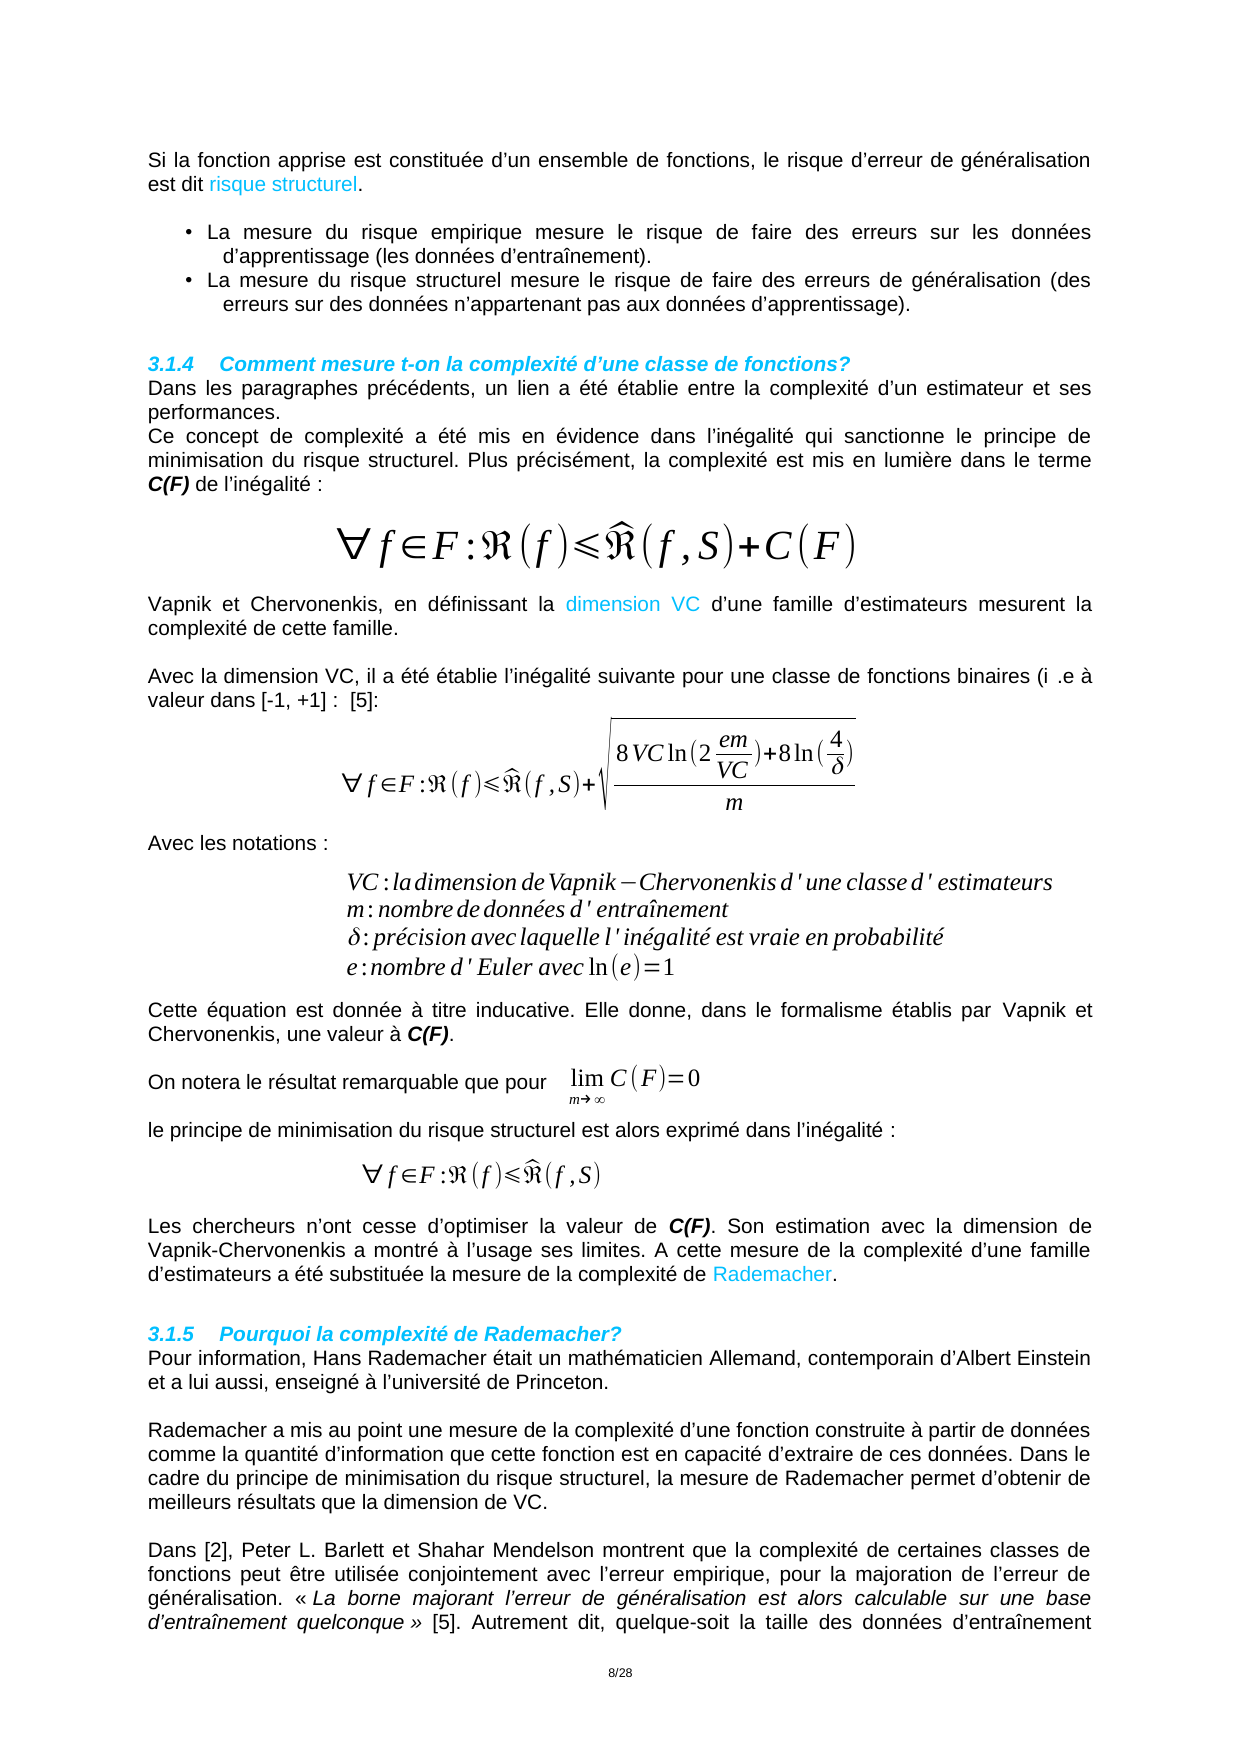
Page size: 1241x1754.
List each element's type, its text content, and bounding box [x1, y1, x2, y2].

text Pour information, Hans Rademacher était un mathématicien Allemand, contemporain d’Albert Einstein et a lui aussi, enseigné à l’université de Princeton. [148, 1346, 1092, 1394]
text Vapnik et Chervonenkis, en définissant la dimension VC d’une famille d’estimateurs mesurent la complexité de cette famille. [148, 592, 1092, 639]
text Si la fonction apprise est constituée d’un ensemble de fonctions, le risque d’erreur de généralisation est dit risque structurel. [148, 148, 1092, 196]
text Les chercheurs n’ont cesse d’optimiser la valeur de C(F). Son estimation avec la dimension de Vapnik-Chervonenkis a montré à l’usage ses limites. A cette mesure de la complexité d’une famille d’estimateurs a été substituée la mesure de la complexité de Rademacher. [148, 1214, 1092, 1286]
text Ce concept de complexité a été mis en évidence dans l’inégalité qui sanctionne le principe de minimisation du risque structurel. Plus précisément, la complexité est mis en lumière dans le terme C(F) de l’inégalité : [148, 424, 1092, 496]
text Cette équation est donnée à titre inducative. Elle donne, dans le formalisme établis par Vapnik et Chervonenkis, une valeur à C(F). [148, 998, 1092, 1046]
subtitle Pourquoi la complexité de Rademacher? [148, 1322, 1092, 1346]
text Avec les notations : [148, 830, 1092, 854]
text On notera le résultat remarquable que pour [148, 1070, 1092, 1094]
text Rademacher a mis au point une mesure de la complexité d’une fonction construite à partir de données comme la quantité d’information que cette fonction est en capacité d’extraire de ces données. Dans le cadre du principe de minimisation du risque structurel, la mesure de Rademacher permet d’obtenir de meilleurs résultats que la dimension de VC. [148, 1418, 1092, 1514]
text Dans les paragraphes précédents, un lien a été établie entre la complexité d’un estimateur et ses performances. [148, 376, 1092, 424]
list La mesure du risque structurel mesure le risque de faire des erreurs de généralisation (des erreurs sur des données n’appartenant pas aux données d’apprentissage). [185, 268, 1092, 316]
text Avec la dimension VC, il a été établie l’inégalité suivante pour une classe de fonctions binaires (i .e à valeur dans [-1, +1] : [5]: [148, 663, 1092, 711]
list La mesure du risque empirique mesure le risque de faire des erreurs sur les données d’apprentissage (les données d’entraînement). [185, 219, 1092, 268]
subtitle Comment mesure t-on la complexité d’une classe de fonctions? [148, 352, 1092, 376]
text le principe de minimisation du risque structurel est alors exprimé dans l’inégalité : [148, 1118, 1092, 1142]
text Dans [2], Peter L. Barlett et Shahar Mendelson montrent que la complexité de certaines classes de fonctions peut être utilisée conjointement avec l’erreur empirique, pour la majoration de l’erreur de généralisation. « La borne majorant l’erreur de généralisation est alors calculable sur une base d’entraînement quelconque » [5]. Autrement dit, quelque-soit la taille des données d’entraînement [148, 1538, 1092, 1633]
